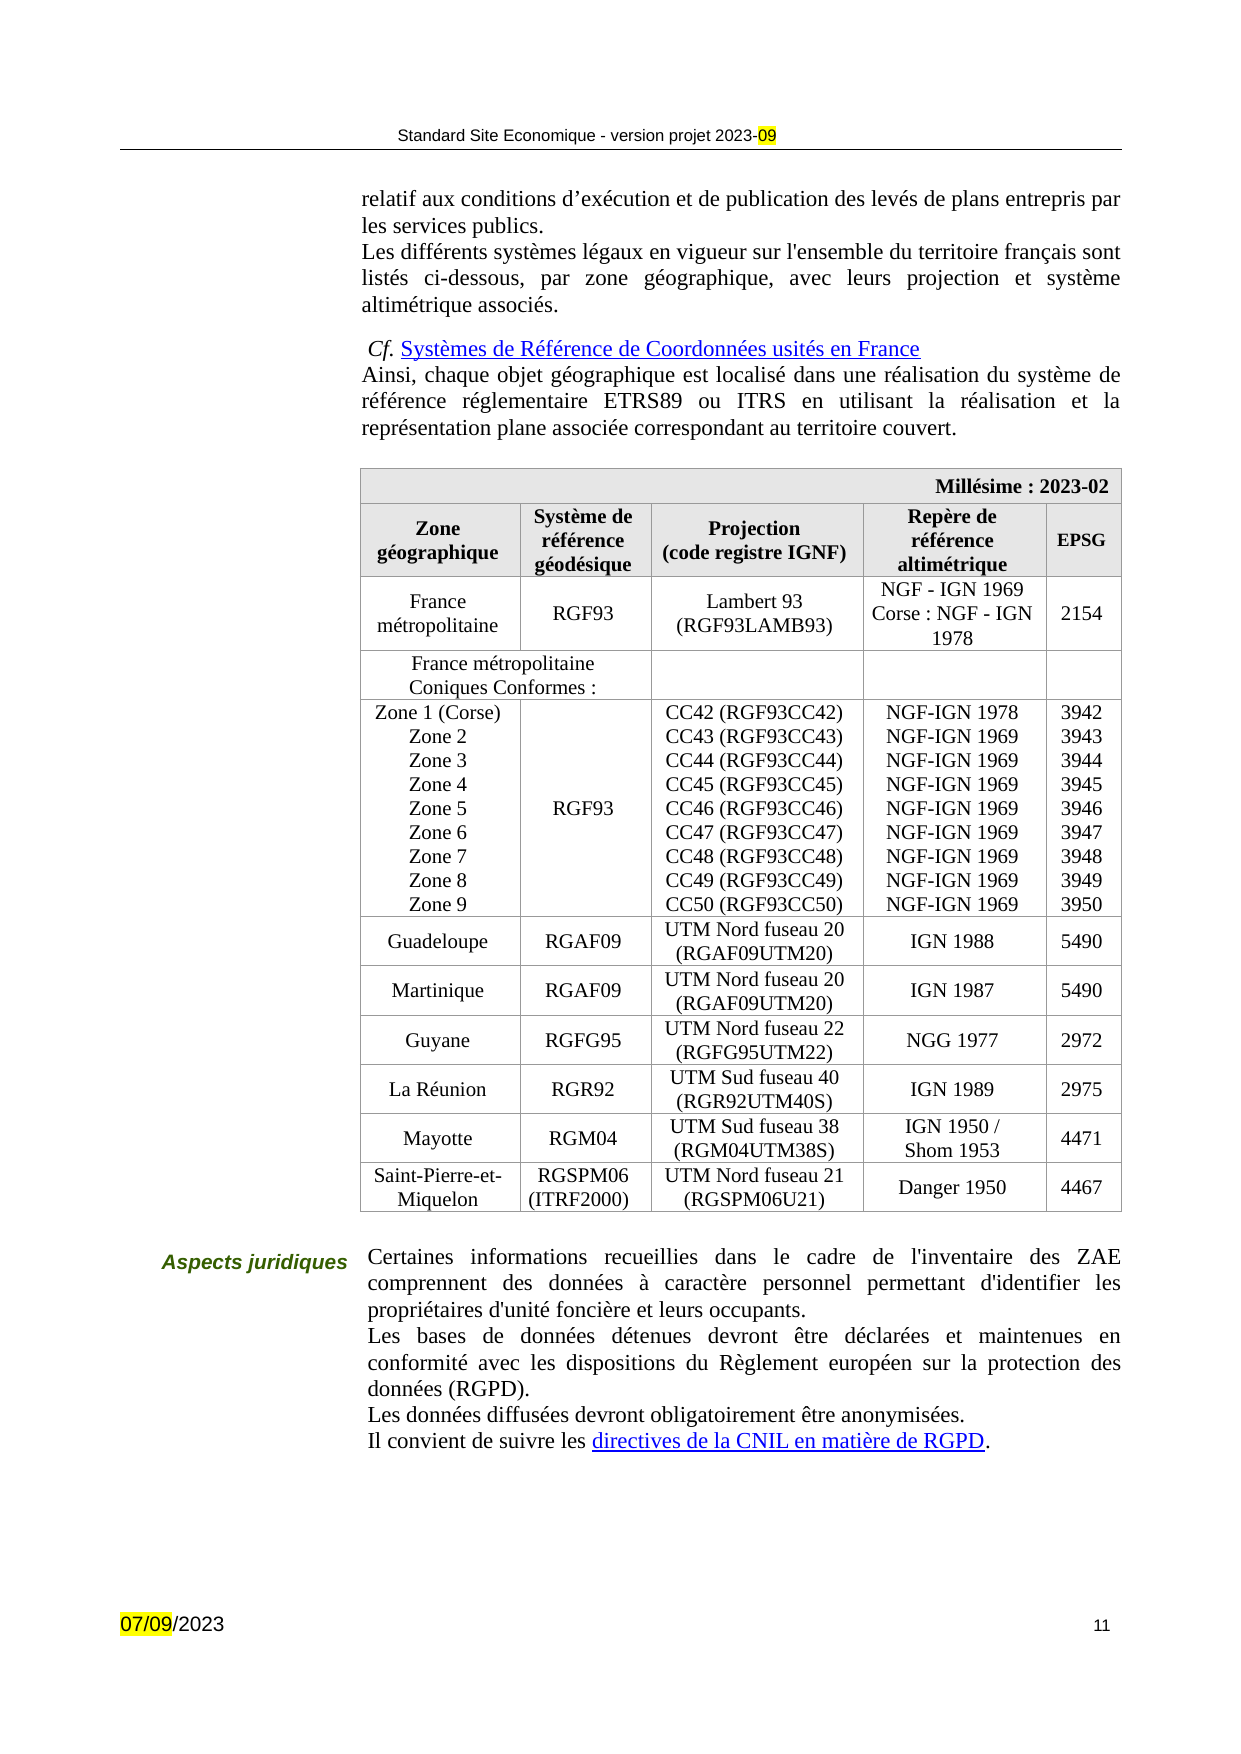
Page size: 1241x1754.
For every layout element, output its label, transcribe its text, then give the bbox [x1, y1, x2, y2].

table_cell RGF93 [521, 700, 651, 916]
table_cell France métropolitaine Coniques Conformes : [361, 651, 651, 699]
table_cell 5490 [1047, 966, 1121, 1014]
table_cell RGAF09 [521, 966, 651, 1014]
table_cell relatif aux conditions d’exécution et de publication des levés de plans entrepris par les services publics. Les différents systèmes légaux en vigueur sur l'ensemble du territoire français sont listés ci-dessous, par zone géographique, avec leurs projection et système altimétrique associés. [355, 180, 1122, 323]
table_cell IGN 1988 [864, 917, 1046, 965]
table_cell Saint-Pierre-et- Miquelon [361, 1163, 520, 1211]
table_cell France métropolitaine [361, 577, 520, 649]
table_cell UTM Sud fuseau 38 (RGM04UTM38S) [652, 1114, 863, 1162]
table_cell RGM04 [521, 1114, 651, 1162]
table_cell [1047, 651, 1121, 699]
table_cell La Réunion [361, 1065, 520, 1113]
table_cell [864, 651, 1046, 699]
table_cell Repère de référence altimétrique [864, 504, 1046, 576]
table_cell UTM Nord fuseau 20 (RGAF09UTM20) [652, 966, 863, 1014]
table_cell NGF-IGN 1978 NGF-IGN 1969 NGF-IGN 1969 NGF-IGN 1969 NGF-IGN 1969 NGF-IGN 1969 NGF-IGN 1969 NGF-IGN 1969 NGF-IGN 1969 [864, 700, 1046, 916]
table_cell 4467 [1047, 1163, 1121, 1211]
table_cell Zone géographique [361, 504, 520, 576]
table_cell 2972 [1047, 1016, 1121, 1064]
table_cell [118, 180, 355, 323]
table_cell Martinique [361, 966, 520, 1014]
table_header Certaines informations recueillies dans le cadre de l'inventaire des ZAE comprennent des données à caractère personnel permettant d'identifier les propriétaires d'unité foncière et leurs occupants. Les bases de données détenues devront être déclarées et maintenues en conformité avec les dispositions du Règlement européen sur la protection des données (RGPD). Les données diffusées devront obligatoirement être anonymisées. Il convient de suivre les directives de la CNIL en matière de RGPD. [355, 1238, 1122, 1460]
table_cell RGF93 [521, 577, 651, 649]
table_cell 4471 [1047, 1114, 1121, 1162]
table_cell 3942 3943 3944 3945 3946 3947 3948 3949 3950 [1047, 700, 1121, 916]
table_cell NGG 1977 [864, 1016, 1046, 1064]
table_cell RGSPM06 (ITRF2000) [521, 1163, 651, 1211]
table_cell Lambert 93 (RGF93LAMB93) [652, 577, 863, 649]
table_cell Projection (code registre IGNF) [652, 504, 863, 576]
table_cell UTM Nord fuseau 20 (RGAF09UTM20) [652, 917, 863, 965]
table_cell NGF - IGN 1969 Corse : NGF - IGN 1978 [864, 577, 1046, 649]
table_cell UTM Nord fuseau 21 (RGSPM06U21) [652, 1163, 863, 1211]
table_cell Guadeloupe [361, 917, 520, 965]
table_cell [118, 323, 355, 446]
table_cell Cf. Systèmes de Référence de Coordonnées usités en France Ainsi, chaque objet géographique est localisé dans une réalisation du système de référence réglementaire ETRS89 ou ITRS en utilisant la réalisation et la représentation plane associée correspondant au territoire couvert. [355, 323, 1122, 446]
table_cell 5490 [1047, 917, 1121, 965]
table_cell 2975 [1047, 1065, 1121, 1113]
table_cell RGAF09 [521, 917, 651, 965]
table_cell EPSG [1047, 504, 1121, 576]
table_header Aspects juridiques [118, 1238, 355, 1460]
table_cell IGN 1950 / Shom 1953 [864, 1114, 1046, 1162]
table_cell UTM Sud fuseau 40 (RGR92UTM40S) [652, 1065, 863, 1113]
table_cell Danger 1950 [864, 1163, 1046, 1211]
table_cell [652, 651, 863, 699]
table_cell Système de référence géodésique [521, 504, 651, 576]
table_cell Mayotte [361, 1114, 520, 1162]
table_cell IGN 1989 [864, 1065, 1046, 1113]
table_cell IGN 1987 [864, 966, 1046, 1014]
table_cell Guyane [361, 1016, 520, 1064]
table_cell RGR92 [521, 1065, 651, 1113]
table_cell UTM Nord fuseau 22 (RGFG95UTM22) [652, 1016, 863, 1064]
table_cell CC42 (RGF93CC42) CC43 (RGF93CC43) CC44 (RGF93CC44) CC45 (RGF93CC45) CC46 (RGF93CC46) CC47 (RGF93CC47) CC48 (RGF93CC48) CC49 (RGF93CC49) CC50 (RGF93CC50) [652, 700, 863, 916]
table_cell RGFG95 [521, 1016, 651, 1064]
table_cell 2154 [1047, 577, 1121, 649]
table_header Millésime : 2023-02 [361, 469, 1121, 503]
table_cell Zone 1 (Corse) Zone 2 Zone 3 Zone 4 Zone 5 Zone 6 Zone 7 Zone 8 Zone 9 [361, 700, 520, 916]
